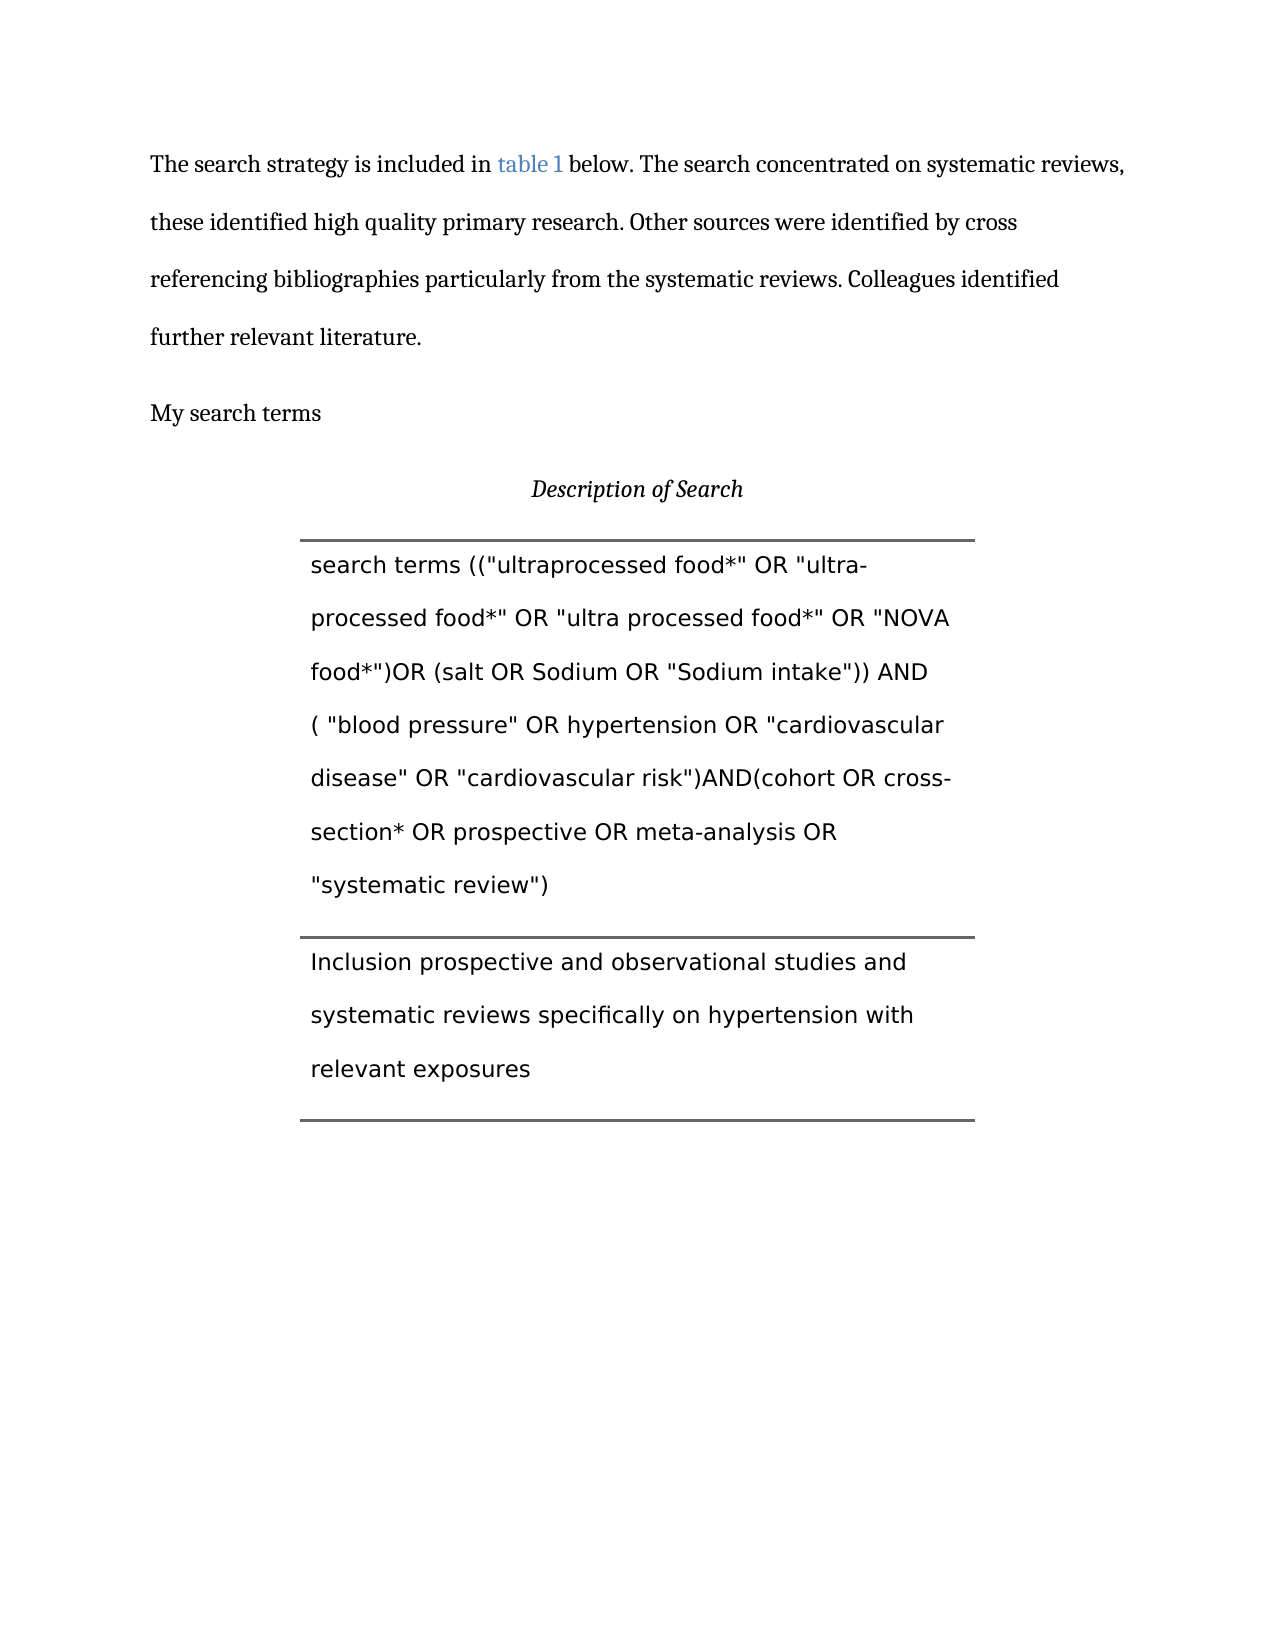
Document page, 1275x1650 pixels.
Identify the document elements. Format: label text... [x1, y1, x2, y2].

text My search terms [150, 399, 1125, 427]
table_header search terms (("ultraprocessed food*" OR "ultra-processed food*" OR "ultra processed food*" OR "NOVA food*")OR (salt OR Sodium OR "Sodium intake")) AND ( "blood pressure" OR hypertension OR "cardiovascular disease" OR "cardiovascular risk")AND(cohort OR cross-section* OR prospective OR meta-analysis OR "systematic review") [300, 542, 975, 936]
text The search strategy is included in table 1 below. The search concentrated on systematic reviews, these identified high quality primary research. Other sources were identified by cross referencing bibliographies particularly from the systematic reviews. Colleagues identified further relevant literature. [150, 150, 1125, 351]
text Description of Search [156, 475, 1119, 504]
table_cell Inclusion prospective and observational studies and systematic reviews specifically on hypertension with relevant exposures [300, 939, 975, 1119]
